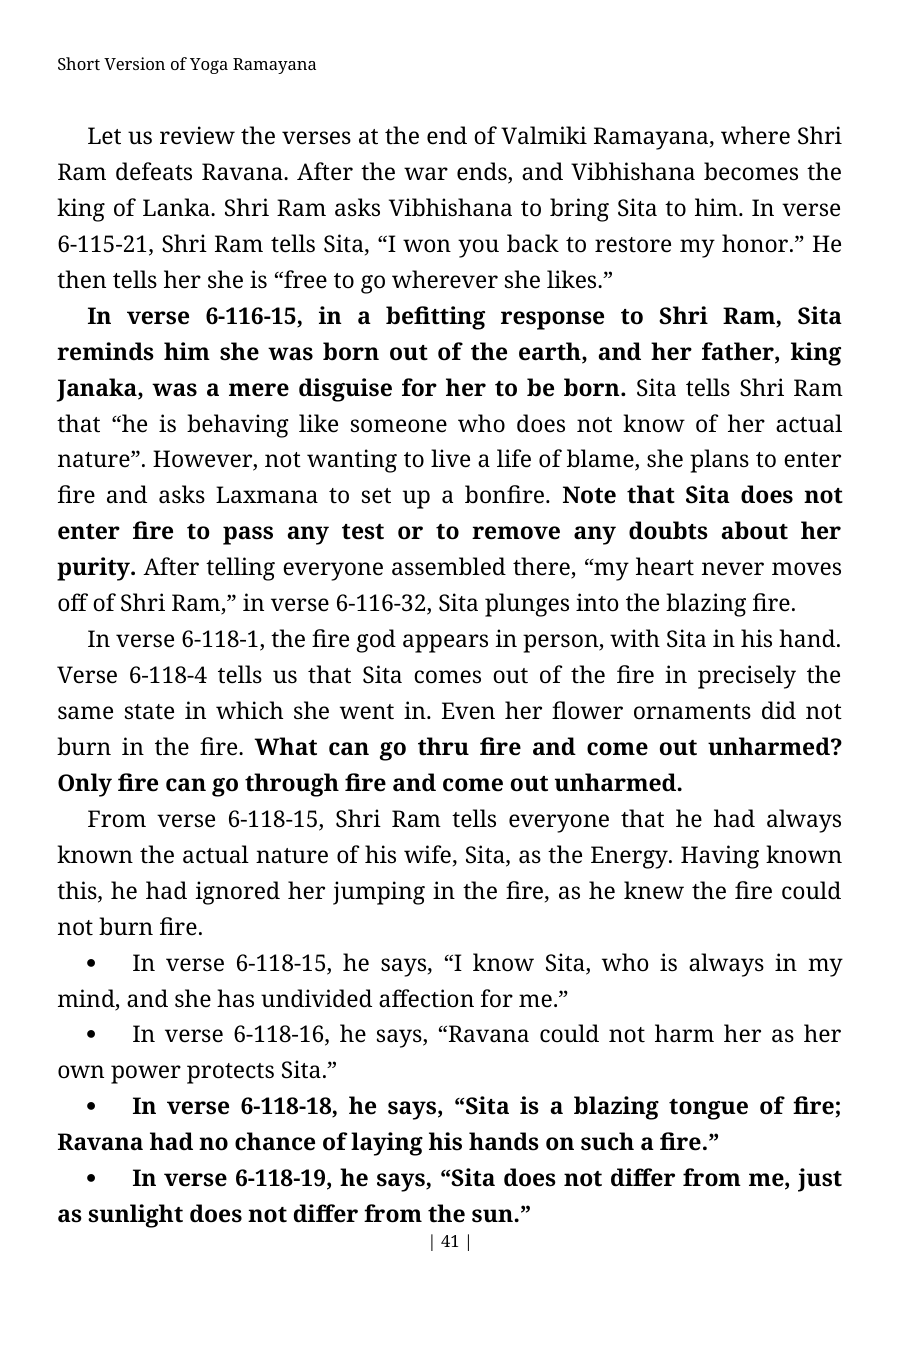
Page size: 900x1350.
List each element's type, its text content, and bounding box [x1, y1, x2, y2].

text In verse 6-118-1, the fire god appears in person, with Sita in his hand. Verse 6-118-4 tells us that Sita comes out of the fire in precisely the same state in which she went in. Even her flower ornaments did not burn in the fire. What can go thru fire and come out unharmed? Only fire can go through fire and come out unharmed. [57, 623, 843, 798]
text In verse 6-116-15, in a befitting response to Shri Ram, Sita reminds him she was born out of the earth, and her father, king Janaka, was a mere disguise for her to be born. Sita tells Shri Ram that “he is behaving like someone who does not know of her actual nature”. However, not wanting to live a life of blame, she plans to enter fire and asks Laxmana to set up a bonfire. Note that Sita does not enter fire to pass any test or to remove any doubts about her purity. After telling everyone assembled there, “my heart never moves off of Shri Ram,” in verse 6-116-32, Sita plunges into the blazing fire. [57, 300, 843, 618]
list In verse 6-118-18, he says, “Sita is a blazing tongue of fire; Ravana had no chance of laying his hands on such a fire.” [57, 1090, 843, 1157]
text Let us review the verses at the end of Valmiki Ramayana, where Shri Ram defeats Ravana. After the war ends, and Vibhishana becomes the king of Lanka. Shri Ram asks Vibhishana to bring Sita to him. In verse 6-115-21, Shri Ram tells Sita, “I won you back to restore my honor.” He then tells her she is “free to go wherever she likes.” [57, 120, 843, 295]
list In verse 6-118-16, he says, “Ravana could not harm her as her own power protects Sita.” [57, 1018, 843, 1086]
list In verse 6-118-19, he says, “Sita does not differ from me, just as sunlight does not differ from the sun.” [57, 1162, 843, 1229]
list In verse 6-118-15, he says, “I know Sita, who is always in my mind, and she has undivided affection for me.” [57, 947, 843, 1014]
text From verse 6-118-15, Shri Ram tells everyone that he had always known the actual nature of his wife, Sita, as the Energy. Having known this, he had ignored her jumping in the fire, as he knew the fire could not burn fire. [57, 803, 843, 942]
